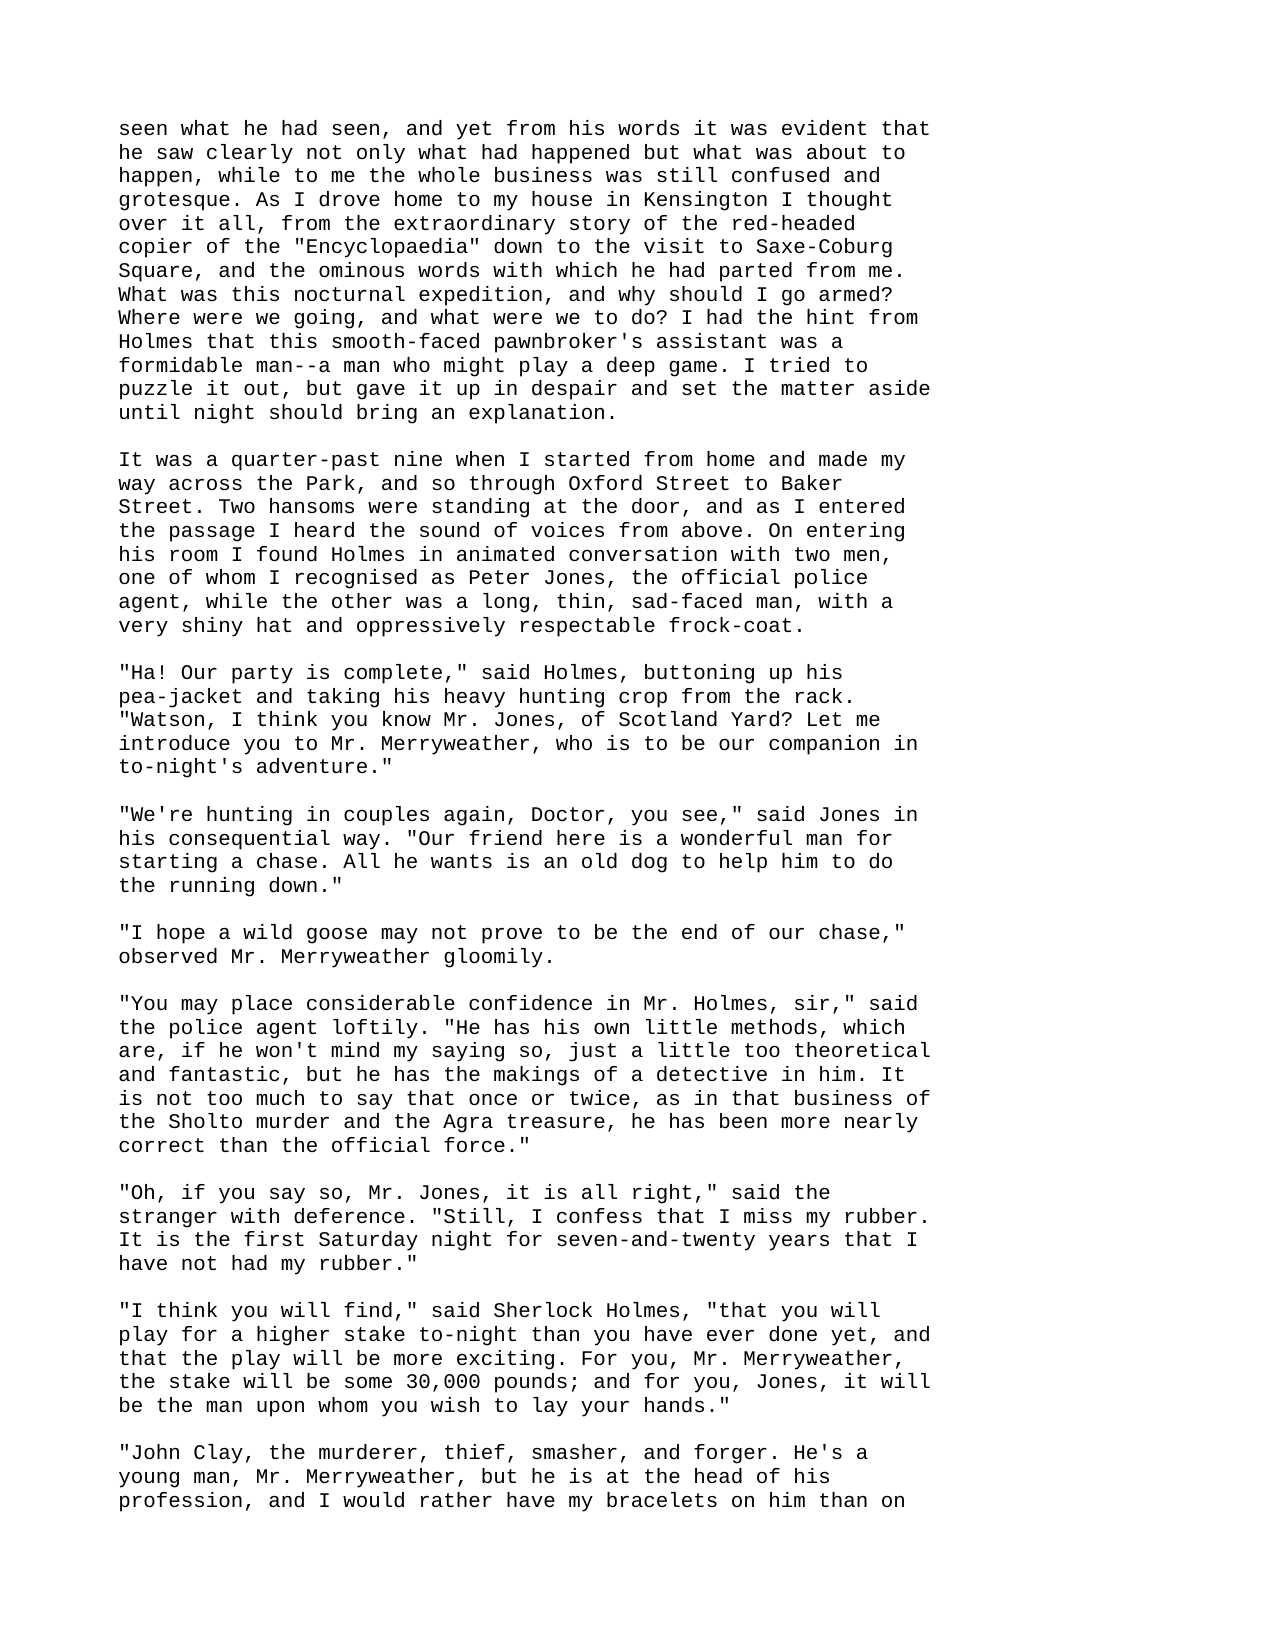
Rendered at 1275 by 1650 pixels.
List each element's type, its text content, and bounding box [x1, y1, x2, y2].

text one of whom I recognised as Peter Jones, the official police [118, 567, 1157, 591]
text very shiny hat and oppressively respectable frock-coat. [118, 615, 1157, 638]
text agent, while the other was a long, thin, sad-faced man, with a [118, 591, 1157, 615]
text Where were we going, and what were we to do? I had the hint from [118, 307, 1157, 331]
text young man, Mr. Merryweather, but he is at the head of his [118, 1466, 1157, 1489]
text Square, and the ominous words with which he had parted from me. [118, 260, 1157, 284]
text and fantastic, but he has the makings of a detective in him. It [118, 1064, 1157, 1088]
text profession, and I would rather have my bracelets on him than on [118, 1489, 1157, 1513]
text to-night's adventure." [118, 757, 1157, 780]
text grotesque. As I drove home to my house in Kensington I thought [118, 189, 1157, 213]
text stranger with deference. "Still, I confess that I miss my rubber. [118, 1206, 1157, 1229]
text "We're hunting in couples again, Doctor, you see," said Jones in [118, 804, 1157, 827]
text puzzle it out, but gave it up in despair and set the matter aside [118, 378, 1157, 402]
text "I think you will find," said Sherlock Holmes, "that you will [118, 1300, 1157, 1324]
text way across the Park, and so through Oxford Street to Baker [118, 473, 1157, 496]
text formidable man--a man who might play a deep game. I tried to [118, 354, 1157, 378]
text are, if he won't mind my saying so, just a little too theoretical [118, 1040, 1157, 1064]
text Street. Two hansoms were standing at the door, and as I entered [118, 496, 1157, 520]
text the passage I heard the sound of voices from above. On entering [118, 520, 1157, 544]
text What was this nocturnal expedition, and why should I go armed? [118, 284, 1157, 307]
text is not too much to say that once or twice, as in that business of [118, 1088, 1157, 1111]
text pea-jacket and taking his heavy hunting crop from the rack. [118, 686, 1157, 709]
text the stake will be some 30,000 pounds; and for you, Jones, it will [118, 1371, 1157, 1395]
text until night should bring an explanation. [118, 402, 1157, 426]
text "Oh, if you say so, Mr. Jones, it is all right," said the [118, 1182, 1157, 1206]
text over it all, from the extraordinary story of the red-headed [118, 213, 1157, 236]
text he saw clearly not only what had happened but what was about to [118, 142, 1157, 165]
text It was a quarter-past nine when I started from home and made my [118, 449, 1157, 473]
text his room I found Holmes in animated conversation with two men, [118, 544, 1157, 567]
text his consequential way. "Our friend here is a wonderful man for [118, 827, 1157, 851]
text copier of the "Encyclopaedia" down to the visit to Saxe-Coburg [118, 236, 1157, 260]
text have not had my rubber." [118, 1253, 1157, 1277]
text correct than the official force." [118, 1135, 1157, 1158]
text that the play will be more exciting. For you, Mr. Merryweather, [118, 1348, 1157, 1371]
text "I hope a wild goose may not prove to be the end of our chase," [118, 922, 1157, 946]
text introduce you to Mr. Merryweather, who is to be our companion in [118, 733, 1157, 757]
text Holmes that this smooth-faced pawnbroker's assistant was a [118, 331, 1157, 354]
text play for a higher stake to-night than you have ever done yet, and [118, 1324, 1157, 1348]
text the running down." [118, 875, 1157, 898]
text "John Clay, the murderer, thief, smasher, and forger. He's a [118, 1442, 1157, 1466]
text starting a chase. All he wants is an old dog to help him to do [118, 851, 1157, 875]
text It is the first Saturday night for seven-and-twenty years that I [118, 1229, 1157, 1253]
text seen what he had seen, and yet from his words it was evident that [118, 118, 1157, 142]
text be the man upon whom you wish to lay your hands." [118, 1395, 1157, 1419]
text the police agent loftily. "He has his own little methods, which [118, 1017, 1157, 1040]
text "You may place considerable confidence in Mr. Holmes, sir," said [118, 993, 1157, 1017]
text "Ha! Our party is complete," said Holmes, buttoning up his [118, 662, 1157, 686]
text "Watson, I think you know Mr. Jones, of Scotland Yard? Let me [118, 709, 1157, 733]
text observed Mr. Merryweather gloomily. [118, 946, 1157, 969]
text the Sholto murder and the Agra treasure, he has been more nearly [118, 1111, 1157, 1135]
text happen, while to me the whole business was still confused and [118, 165, 1157, 189]
